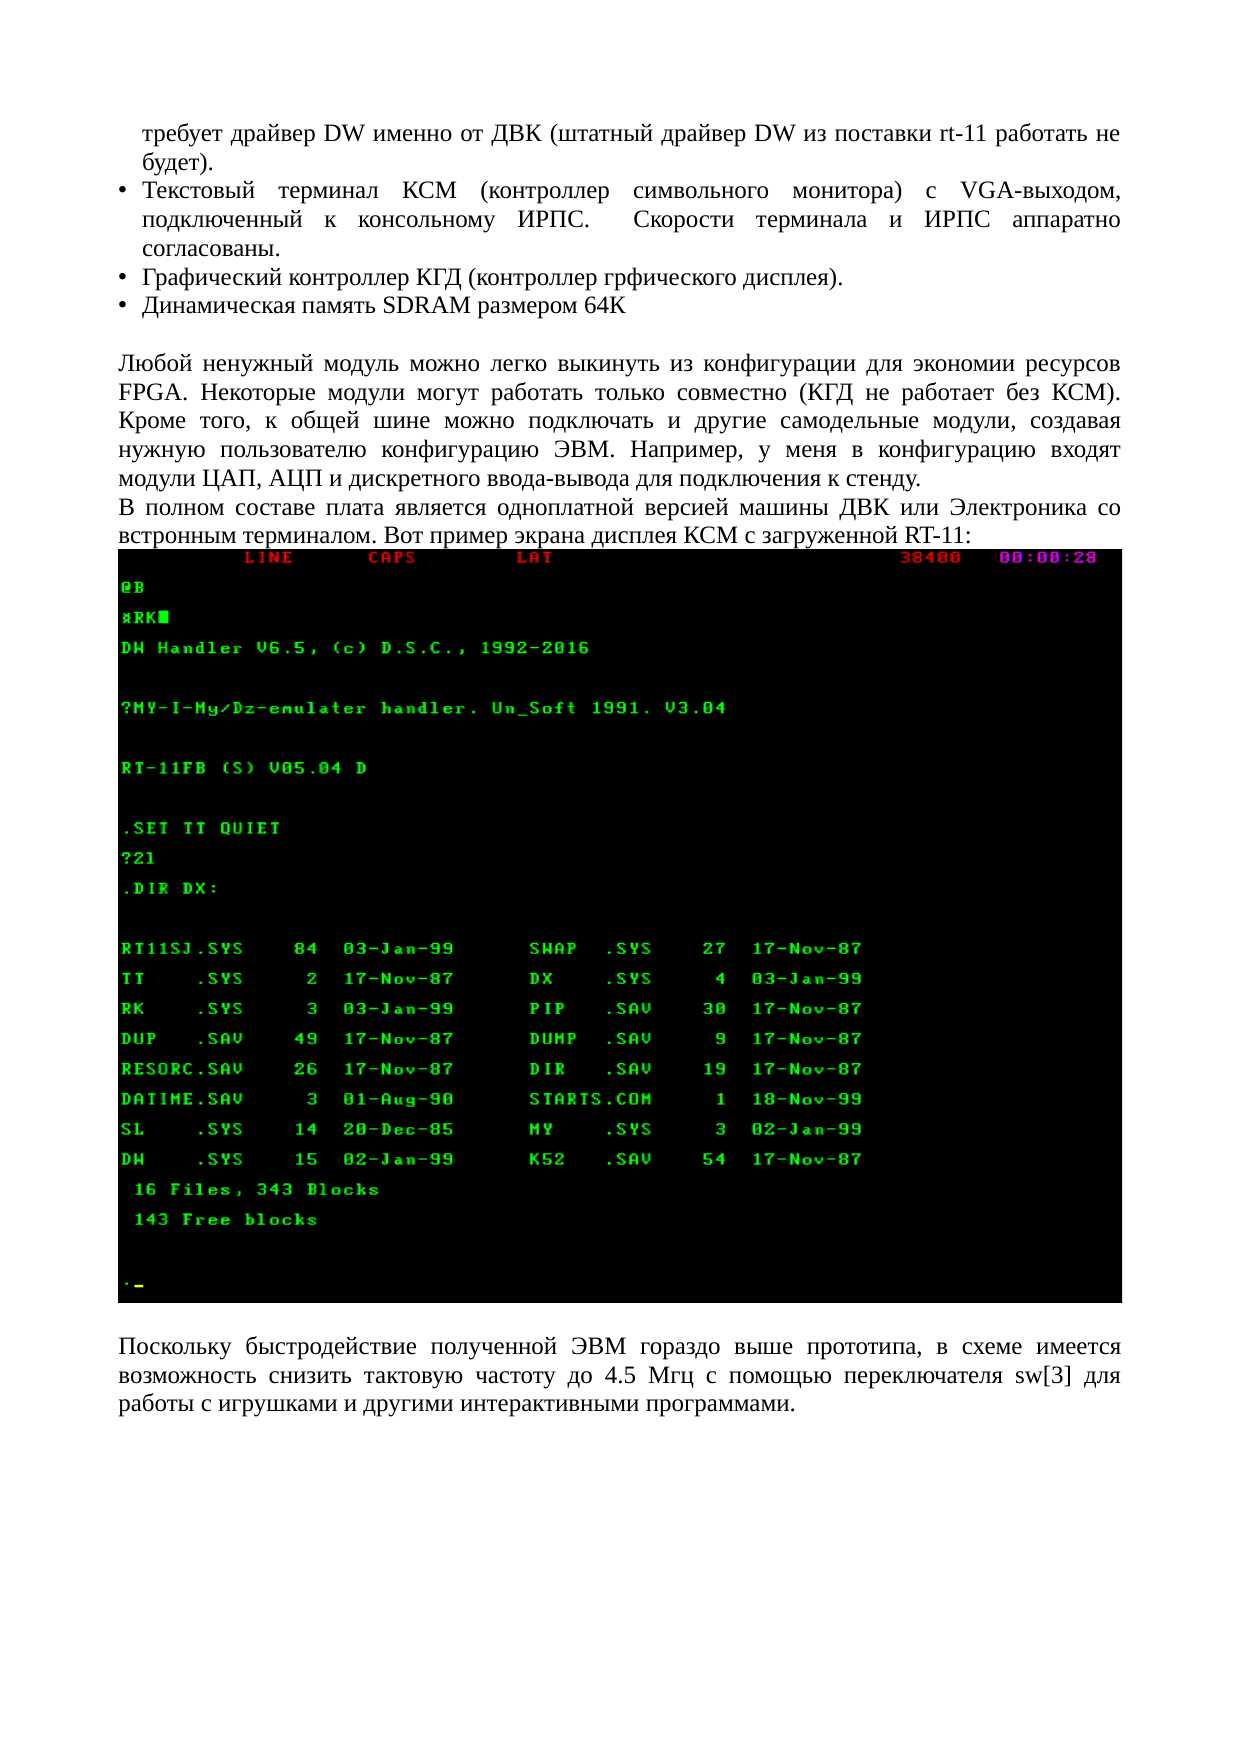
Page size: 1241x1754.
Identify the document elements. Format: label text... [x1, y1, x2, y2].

list Графический контроллер КГД (контроллер грфического дисплея). [118, 262, 1122, 291]
text Любой ненужный модуль можно легко выкинуть из конфигурации для экономии ресурсов FPGA. Некоторые модули могут работать только совместно (КГД не работает без КСМ). Кроме того, к общей шине можно подключать и другие самодельные модули, создавая нужную пользователю конфигурацию ЭВМ. Например, у меня в конфигурацию входят модули ЦАП, АЦП и дискретного ввода-вывода для подключения к стенду. [118, 348, 1122, 492]
list Текстовый терминал КСМ (контроллер символьного монитора) с VGA-выходом, подключенный к консольному ИРПС. Скорости терминала и ИРПС аппаратно согласованы. [118, 176, 1122, 262]
list Динамическая память SDRAM размером 64К [118, 291, 1122, 319]
list требует драйвер DW именно от ДВК (штатный драйвер DW из поставки rt-11 работать не будет). [118, 118, 1122, 176]
picture [118, 549, 1123, 1303]
text Поскольку быстродействие полученной ЭВМ гораздо выше прототипа, в схеме имеется возможность снизить тактовую частоту до 4.5 Мгц с помощью переключателя sw[3] для работы с игрушками и другими интерактивными программами. [118, 1331, 1122, 1417]
text В полном составе плата является одноплатной версией машины ДВК или Электроника со встронным терминалом. Вот пример экрана дисплея КСМ с загруженной RT-11: [118, 492, 1122, 549]
